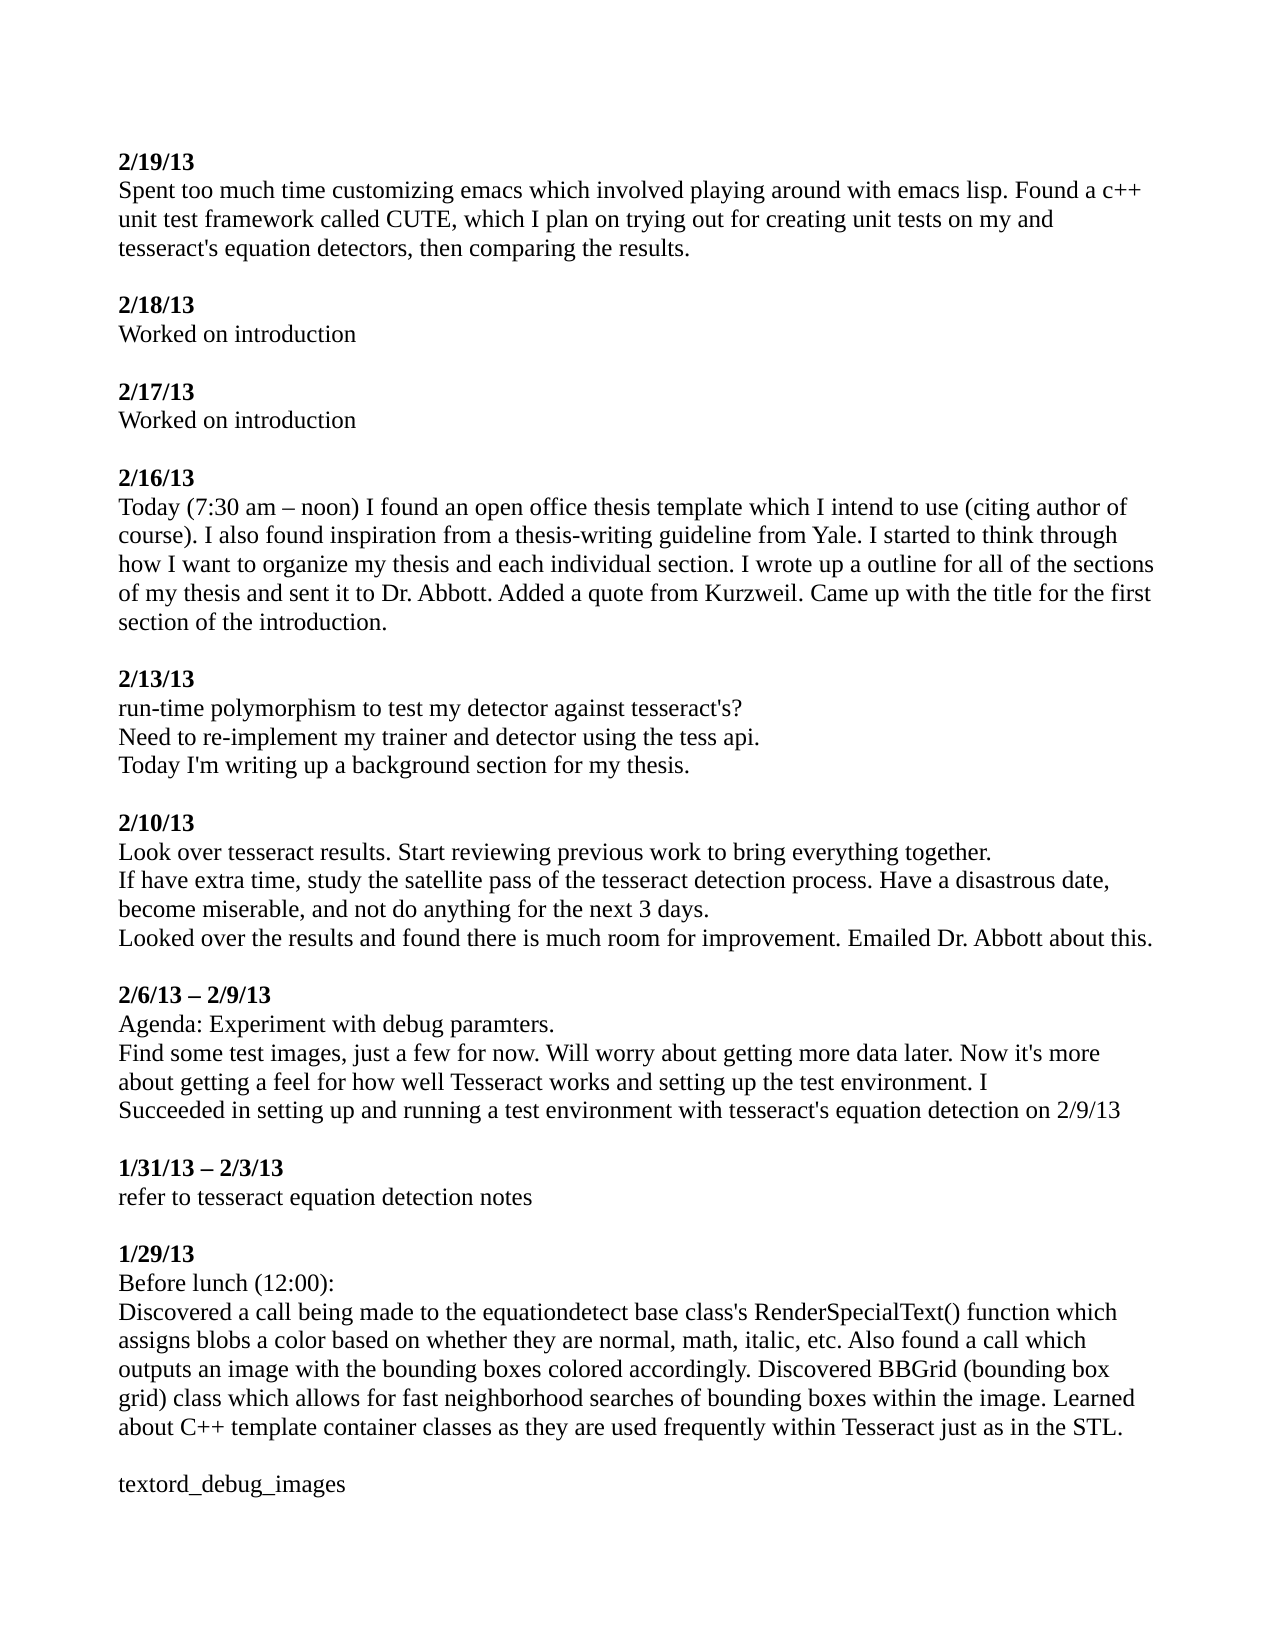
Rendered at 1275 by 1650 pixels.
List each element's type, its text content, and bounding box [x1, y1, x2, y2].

text Today (7:30 am – noon) I found an open office thesis template which I intend to use (citing author of course). I also found inspiration from a thesis-writing guideline from Yale. I started to think through how I want to organize my thesis and each individual section. I wrote up a outline for all of the sections of my thesis and sent it to Dr. Abbott. Added a quote from Kurzweil. Came up with the title for the first section of the introduction. [118, 492, 1157, 636]
text 1/31/13 – 2/3/13 [118, 1153, 1157, 1182]
text Before lunch (12:00): [118, 1268, 1157, 1297]
text 2/16/13 [118, 463, 1157, 492]
text Spent too much time customizing emacs which involved playing around with emacs lisp. Found a c++ unit test framework called CUTE, which I plan on trying out for creating unit tests on my and tesseract's equation detectors, then comparing the results. [118, 176, 1157, 262]
text 2/17/13 [118, 377, 1157, 406]
text Worked on introduction [118, 319, 1157, 348]
text 2/10/13 [118, 808, 1157, 837]
text 2/19/13 [118, 147, 1157, 176]
text Worked on introduction [118, 406, 1157, 434]
text 2/18/13 [118, 291, 1157, 319]
text Find some test images, just a few for now. Will worry about getting more data later. Now it's more about getting a feel for how well Tesseract works and setting up the test environment. I [118, 1038, 1157, 1096]
text refer to tesseract equation detection notes [118, 1182, 1157, 1211]
text Need to re-implement my trainer and detector using the tess api. [118, 722, 1157, 751]
text run-time polymorphism to test my detector against tesseract's? [118, 693, 1157, 722]
text Today I'm writing up a background section for my thesis. [118, 751, 1157, 779]
text 1/29/13 [118, 1239, 1157, 1268]
text Succeeded in setting up and running a test environment with tesseract's equation detection on 2/9/13 [118, 1096, 1157, 1124]
text Discovered a call being made to the equationdetect base class's RenderSpecialText() function which assigns blobs a color based on whether they are normal, math, italic, etc. Also found a call which outputs an image with the bounding boxes colored accordingly. Discovered BBGrid (bounding box grid) class which allows for fast neighborhood searches of bounding boxes within the image. Learned about C++ template container classes as they are used frequently within Tesseract just as in the STL. [118, 1297, 1157, 1441]
text textord_debug_images [118, 1469, 1157, 1498]
text 2/6/13 – 2/9/13 [118, 981, 1157, 1009]
text If have extra time, study the satellite pass of the tesseract detection process. Have a disastrous date, become miserable, and not do anything for the next 3 days. [118, 866, 1157, 923]
text Looked over the results and found there is much room for improvement. Emailed Dr. Abbott about this. [118, 923, 1157, 952]
text Agenda: Experiment with debug paramters. [118, 1009, 1157, 1038]
text 2/13/13 [118, 664, 1157, 693]
text Look over tesseract results. Start reviewing previous work to bring everything together. [118, 837, 1157, 866]
